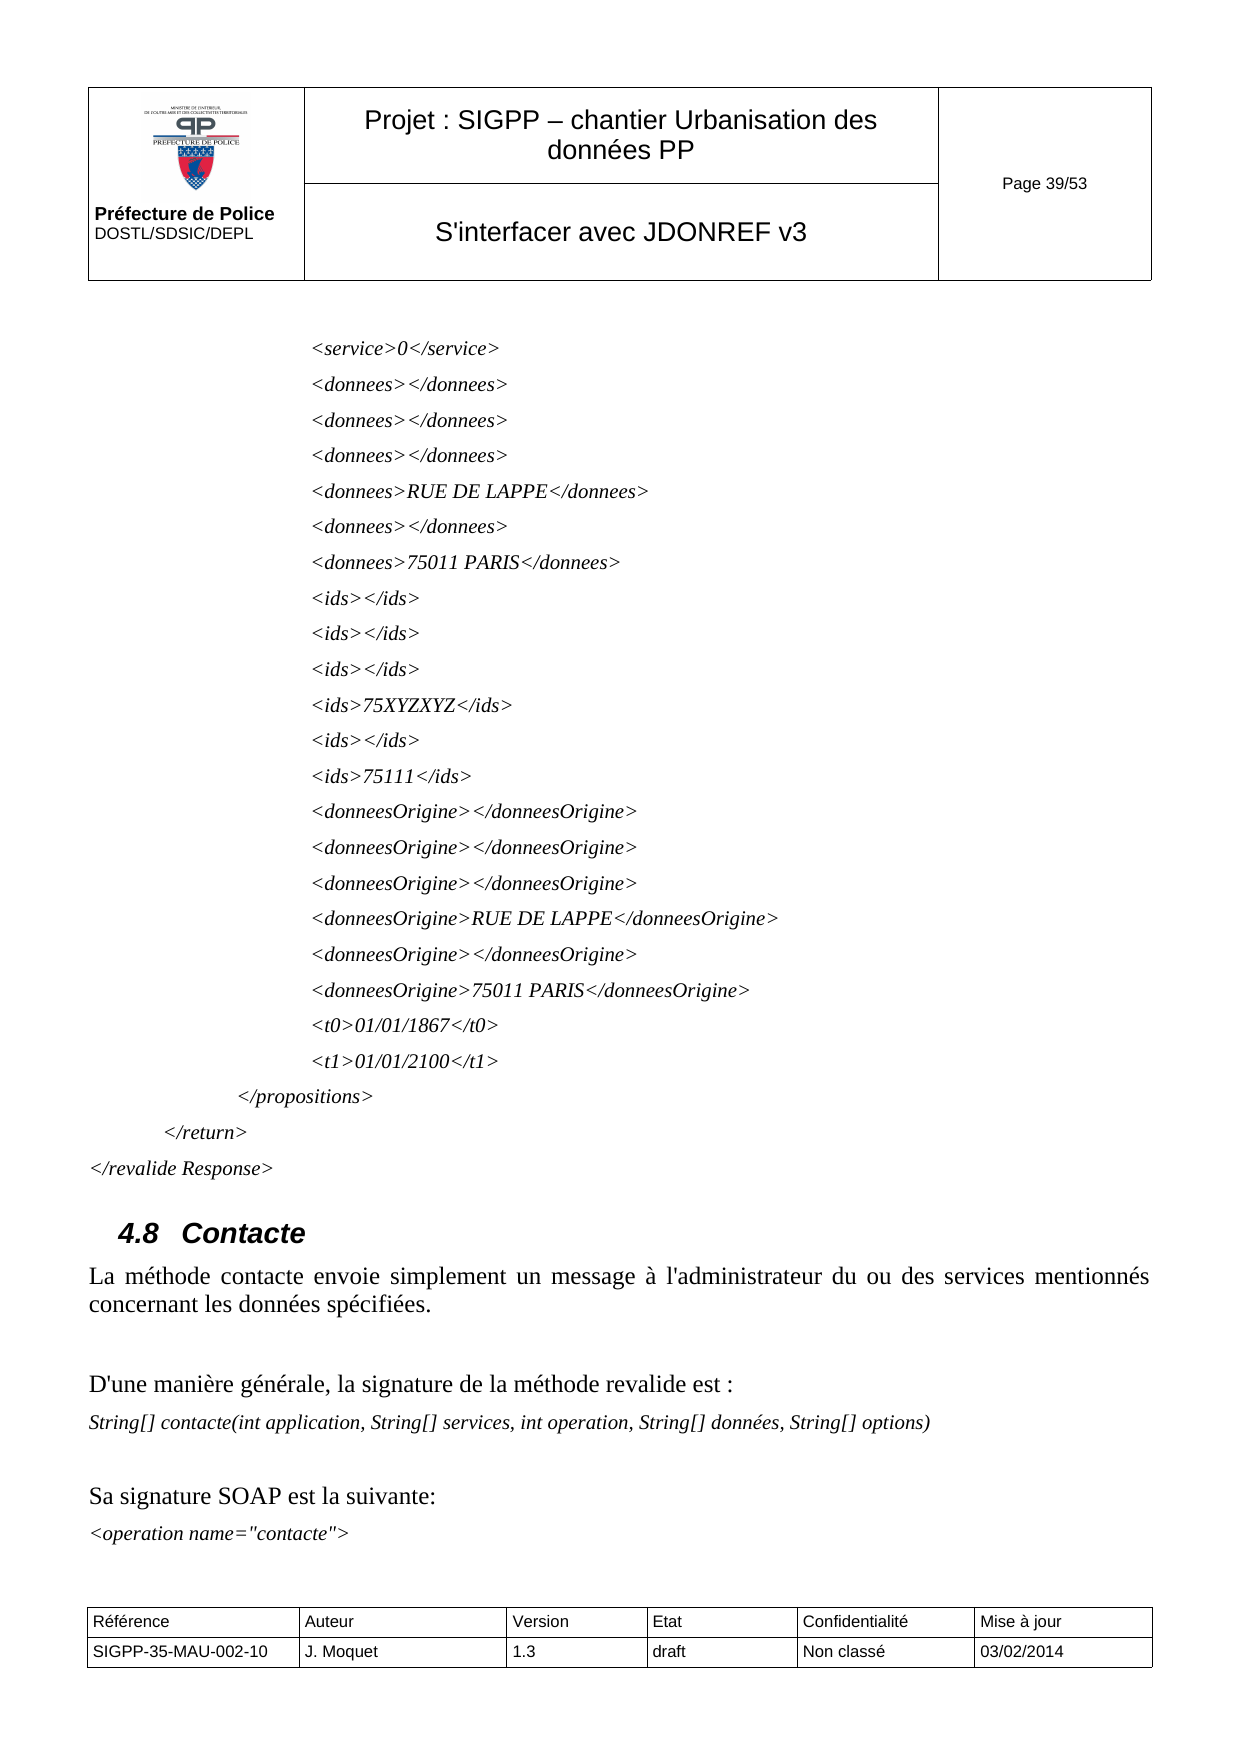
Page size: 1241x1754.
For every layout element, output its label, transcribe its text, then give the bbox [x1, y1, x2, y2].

text <donnees></donnees> [88, 373, 1152, 396]
text String[] contacte(int application, String[] services, int operation, String[] données, String[] options) [88, 1411, 1152, 1434]
text <ids></ids> [88, 622, 1152, 645]
text <ids>75111</ids> [88, 765, 1152, 788]
text <donneesOrigine>RUE DE LAPPE</donneesOrigine> [88, 907, 1152, 930]
text Sa signature SOAP est la suivante: [88, 1482, 1152, 1509]
text <donneesOrigine></donneesOrigine> [88, 836, 1152, 859]
text <donneesOrigine></donneesOrigine> [88, 800, 1152, 823]
text <ids></ids> [88, 587, 1152, 610]
text <donnees>75011 PARIS</donnees> [88, 551, 1152, 574]
text <operation name="contacte"> [88, 1522, 1152, 1545]
text <donneesOrigine></donneesOrigine> [88, 872, 1152, 895]
text <donneesOrigine></donneesOrigine> [88, 943, 1152, 966]
text <donnees></donnees> [88, 515, 1152, 538]
text </revalide Response> [88, 1157, 1152, 1180]
text <donneesOrigine>75011 PARIS</donneesOrigine> [88, 978, 1152, 1002]
text <service>0</service> [88, 337, 1152, 360]
text <t0>01/01/1867</t0> [88, 1014, 1152, 1037]
text <t1>01/01/2100</t1> [88, 1050, 1152, 1073]
picture [141, 92, 252, 203]
text </return> [88, 1121, 1152, 1144]
text <donnees>RUE DE LAPPE</donnees> [88, 480, 1152, 503]
text <donnees></donnees> [88, 408, 1152, 432]
text <ids></ids> [88, 729, 1152, 752]
subtitle Contacte [118, 1217, 1152, 1250]
text La méthode contacte envoie simplement un message à l'administrateur du ou des services mentionnés concernant les données spécifiées. [88, 1262, 1152, 1318]
text </propositions> [88, 1085, 1152, 1108]
text <donnees></donnees> [88, 444, 1152, 467]
text <ids>75XYZXYZ</ids> [88, 693, 1152, 717]
text D'une manière générale, la signature de la méthode revalide est : [88, 1370, 1152, 1398]
text <ids></ids> [88, 658, 1152, 681]
